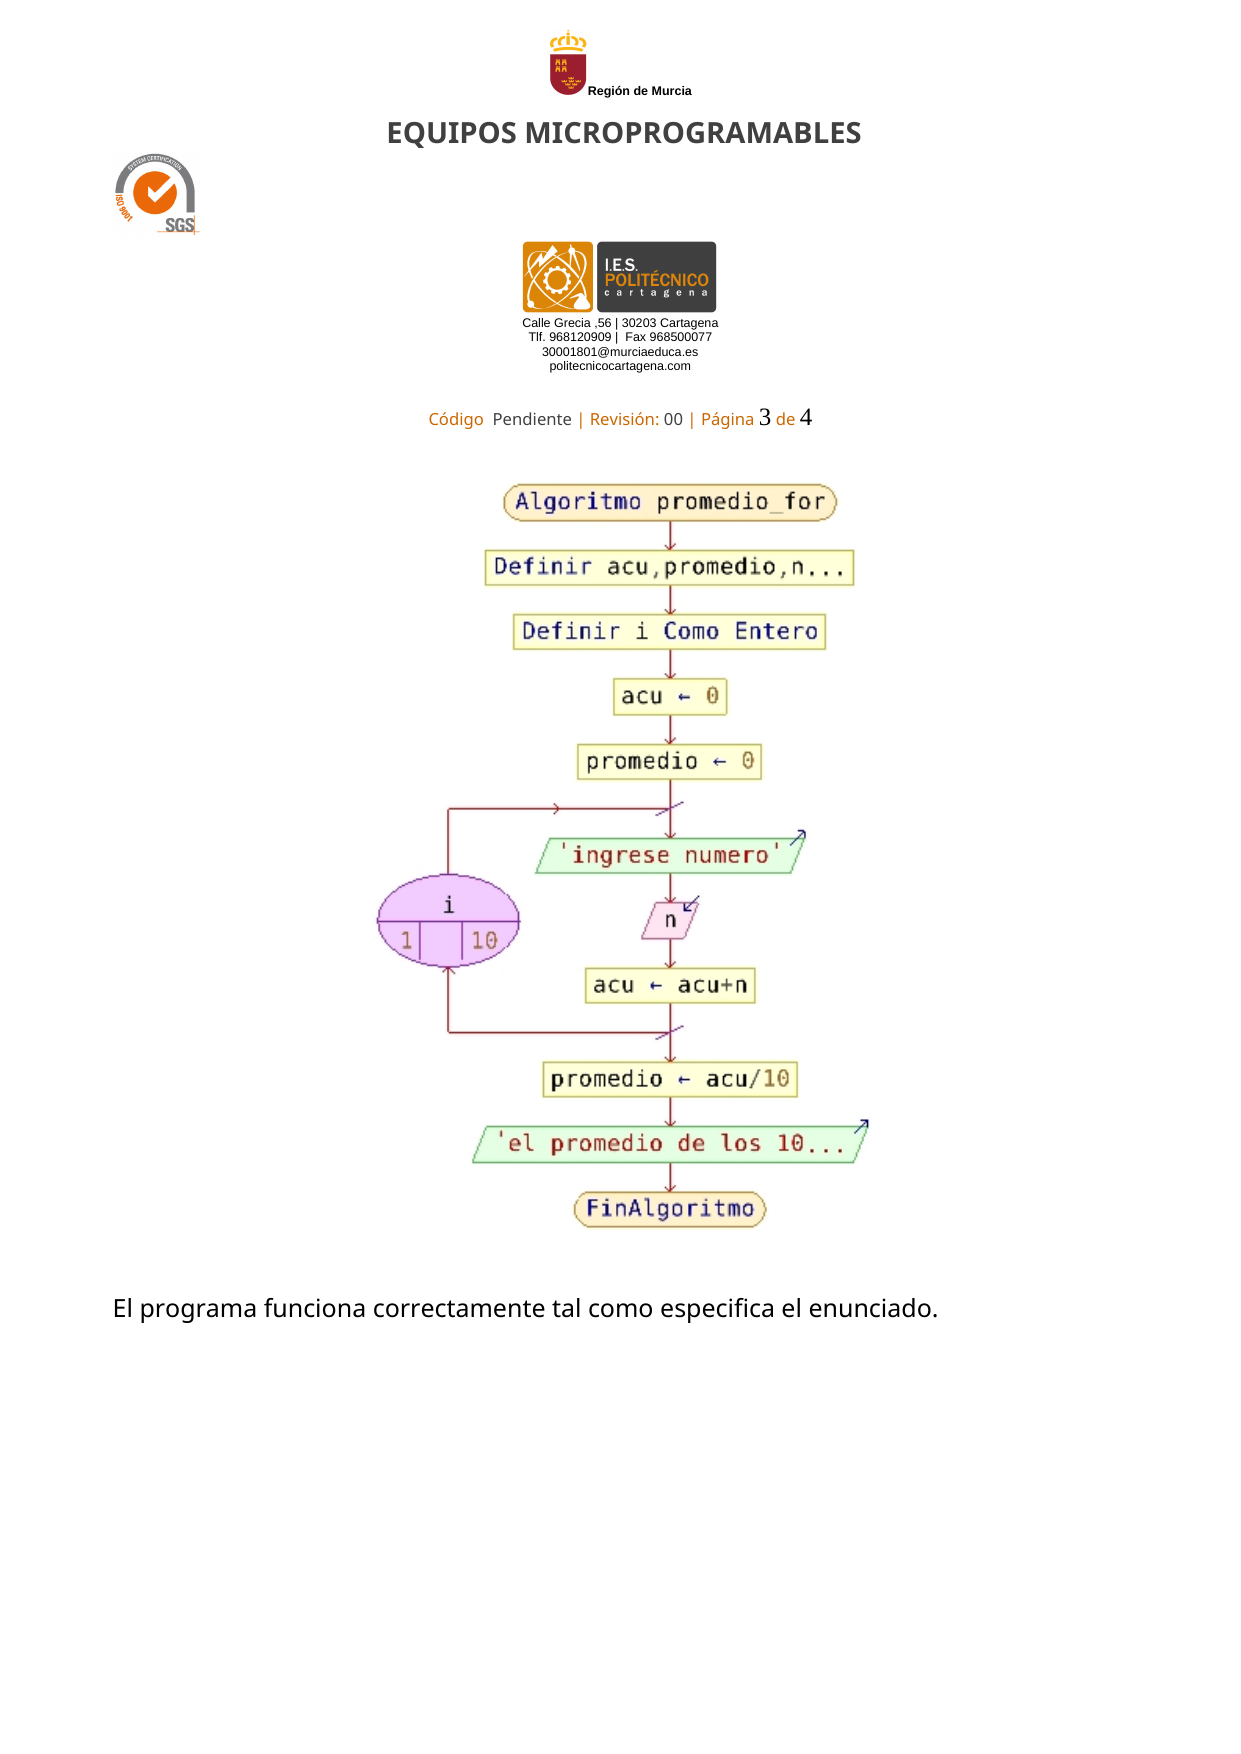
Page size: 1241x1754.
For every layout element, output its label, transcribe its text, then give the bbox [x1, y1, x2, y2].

picture [519, 237, 721, 316]
text El programa funciona correctamente tal como especifica el enunciado. [112, 1291, 1128, 1325]
picture [363, 478, 878, 1245]
picture [112, 151, 202, 238]
